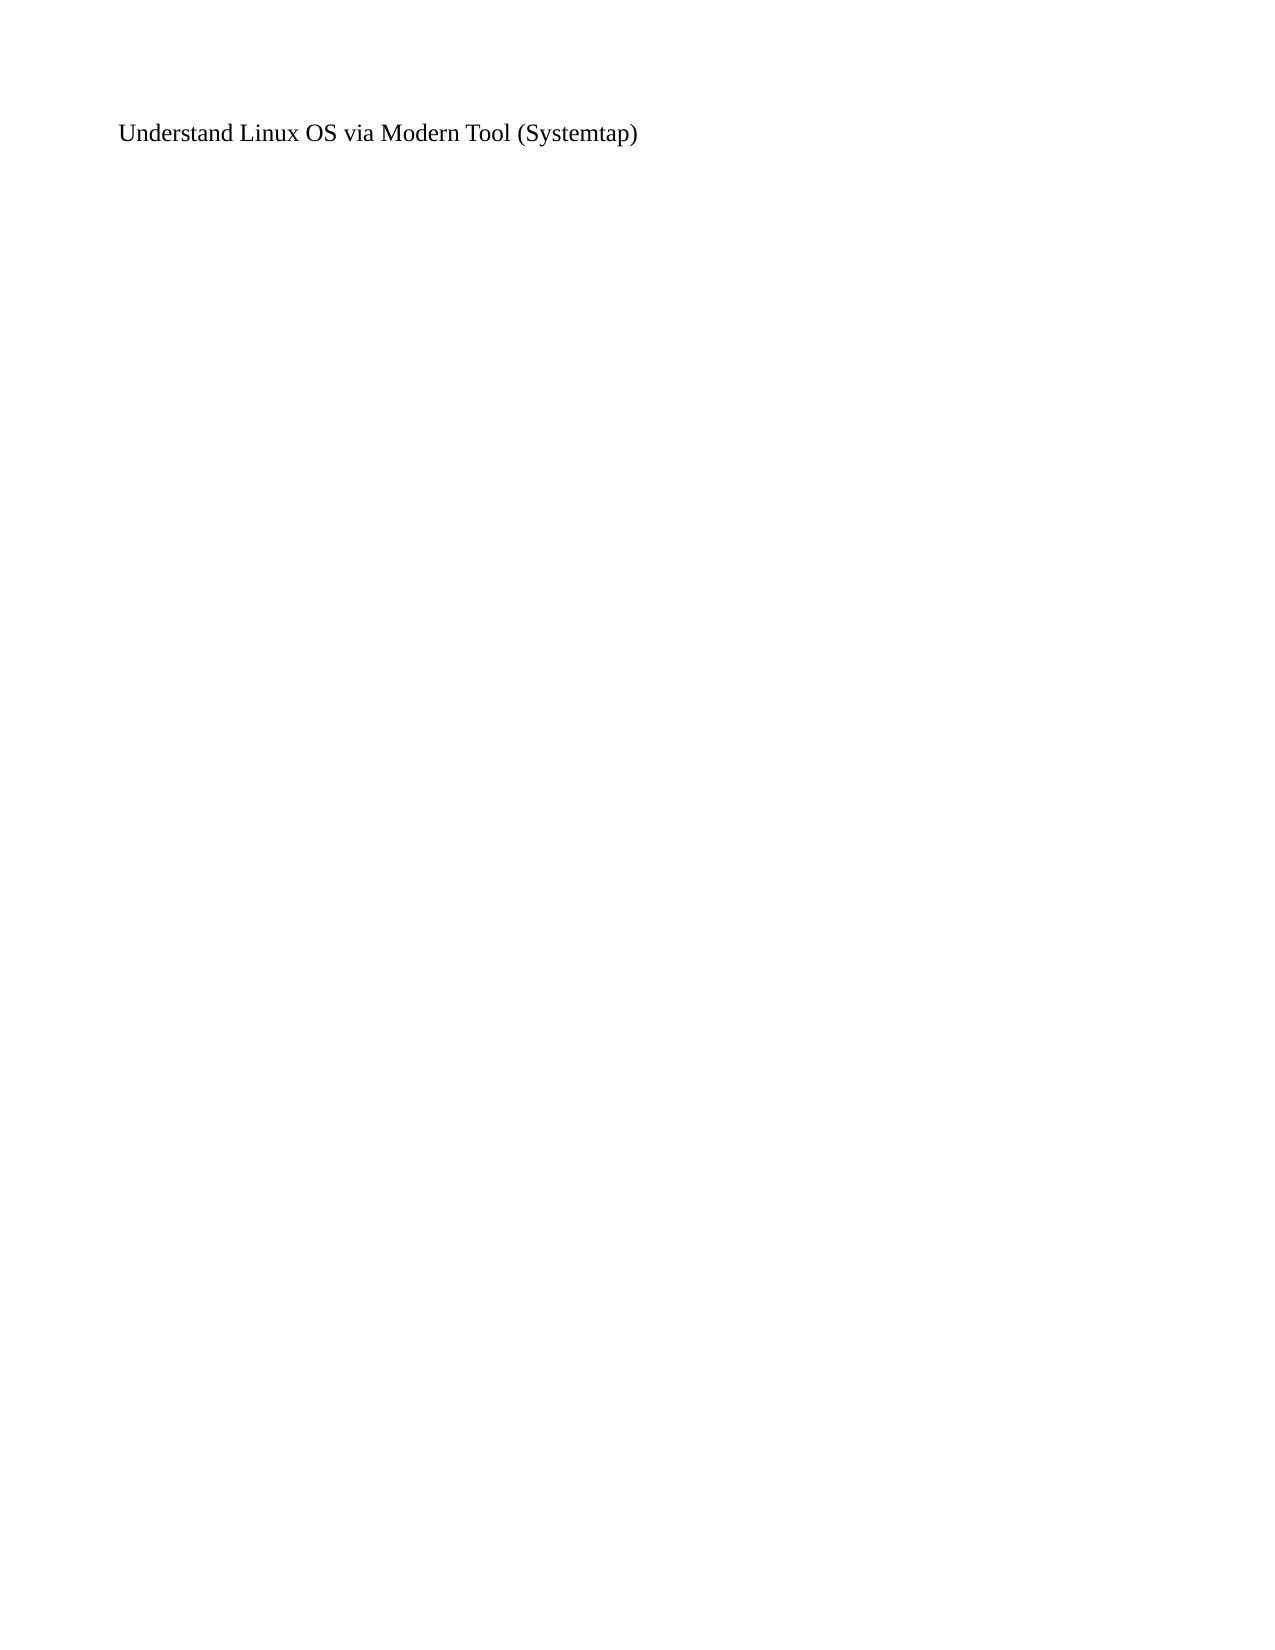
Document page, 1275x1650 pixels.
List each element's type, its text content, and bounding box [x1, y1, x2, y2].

text Understand Linux OS via Modern Tool (Systemtap) [118, 118, 1157, 147]
